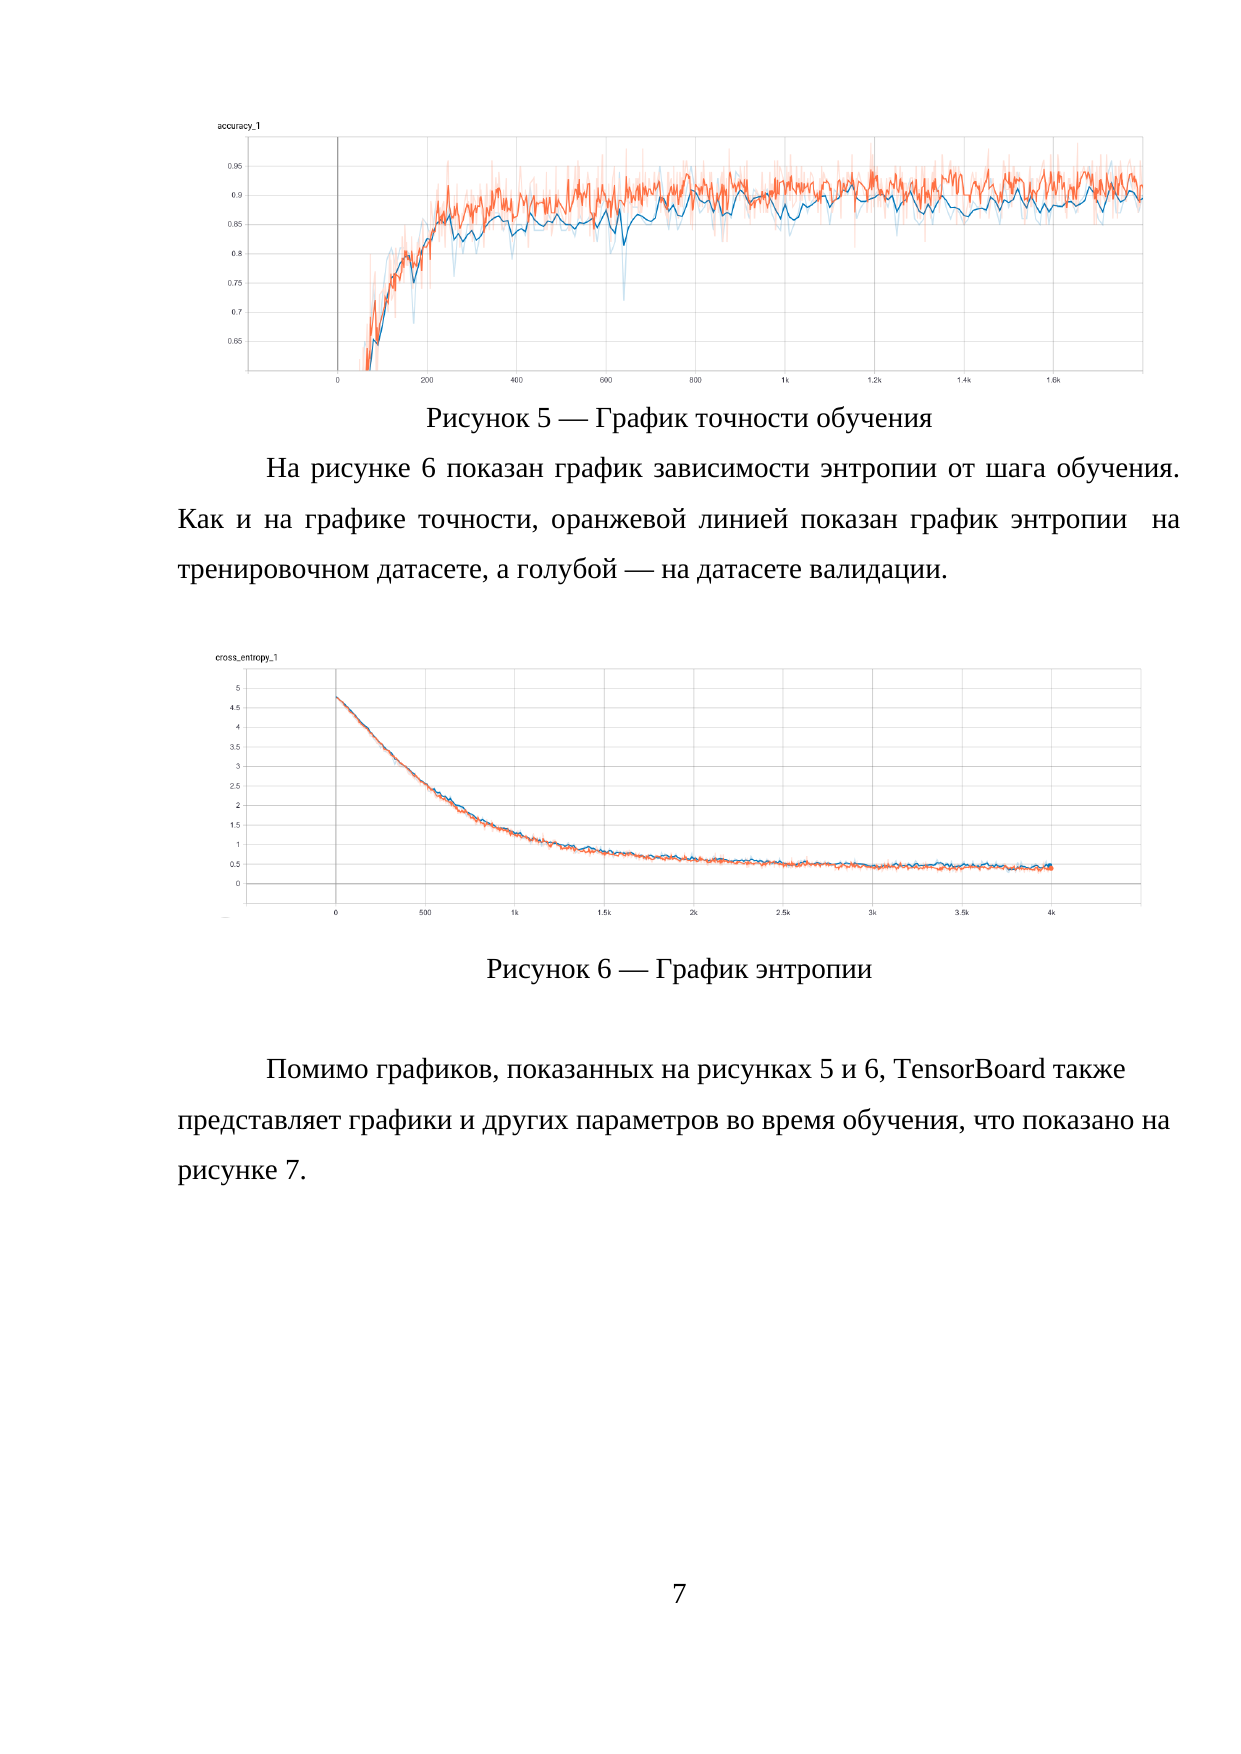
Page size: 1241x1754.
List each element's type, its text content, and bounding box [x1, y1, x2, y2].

text Рисунок 6 — График энтропии [177, 652, 1181, 984]
text На рисунке 6 показан график зависимости энтропии от шага обучения. Как и на графике точности, оранжевой линией показан график энтропии на тренировочном датасете, а голубой — на датасете валидации. [177, 451, 1181, 585]
picture [209, 651, 1150, 918]
text Рисунок 5 — График точности обучения [177, 118, 1181, 434]
text Помимо графиков, показанных на рисунках 5 и 6, TensorBoard также представляет графики и других параметров во время обучения, что показано на рисунке 7. [177, 1051, 1181, 1186]
picture [209, 118, 1150, 384]
